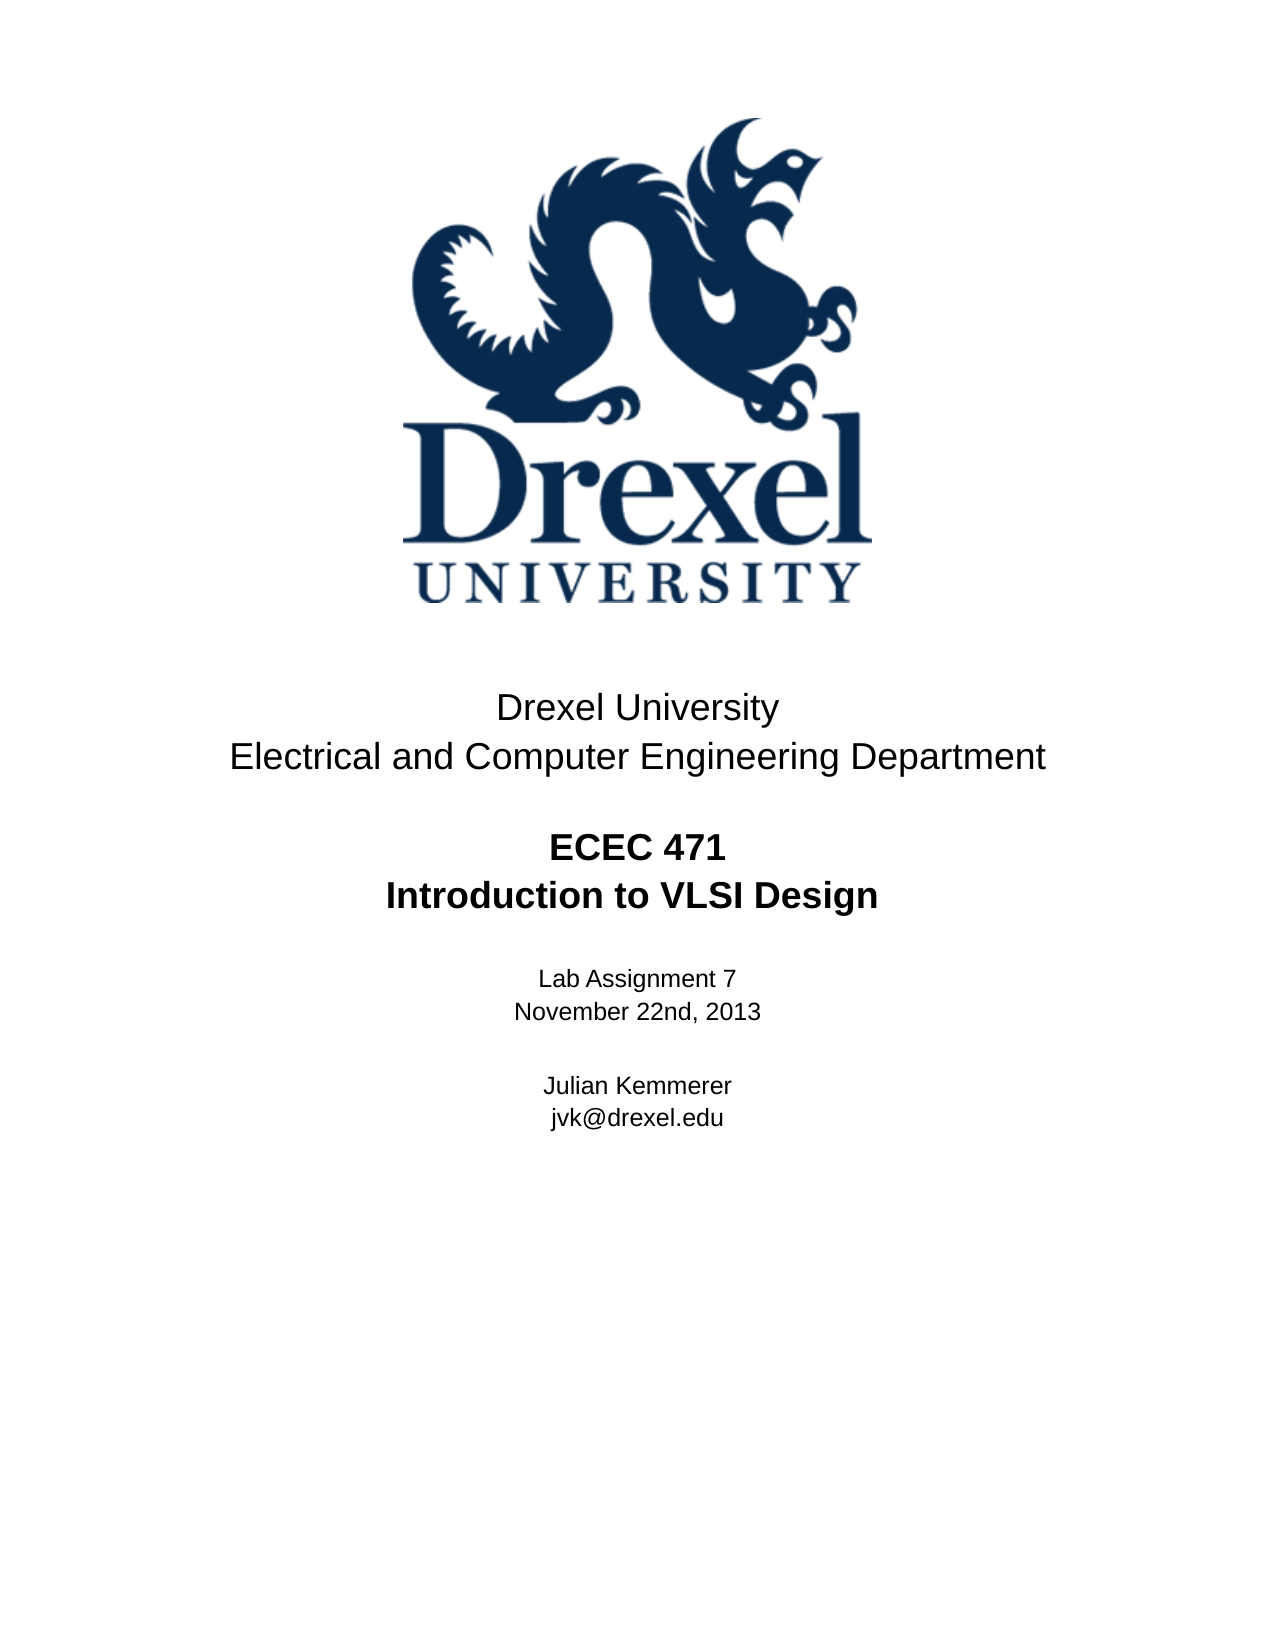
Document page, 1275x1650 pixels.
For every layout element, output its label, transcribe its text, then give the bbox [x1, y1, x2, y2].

text ECEC 471 [118, 825, 1157, 868]
text Lab Assignment 7 [118, 964, 1157, 993]
text Drexel University [118, 685, 1157, 728]
text Electrical and Computer Engineering Department [118, 734, 1157, 777]
text Introduction to VLSI Design [118, 874, 1157, 917]
picture [403, 118, 872, 603]
text November 22nd, 2013 [118, 997, 1157, 1026]
text jvk@drexel.edu [118, 1103, 1157, 1132]
text Julian Kemmerer [118, 1071, 1157, 1099]
